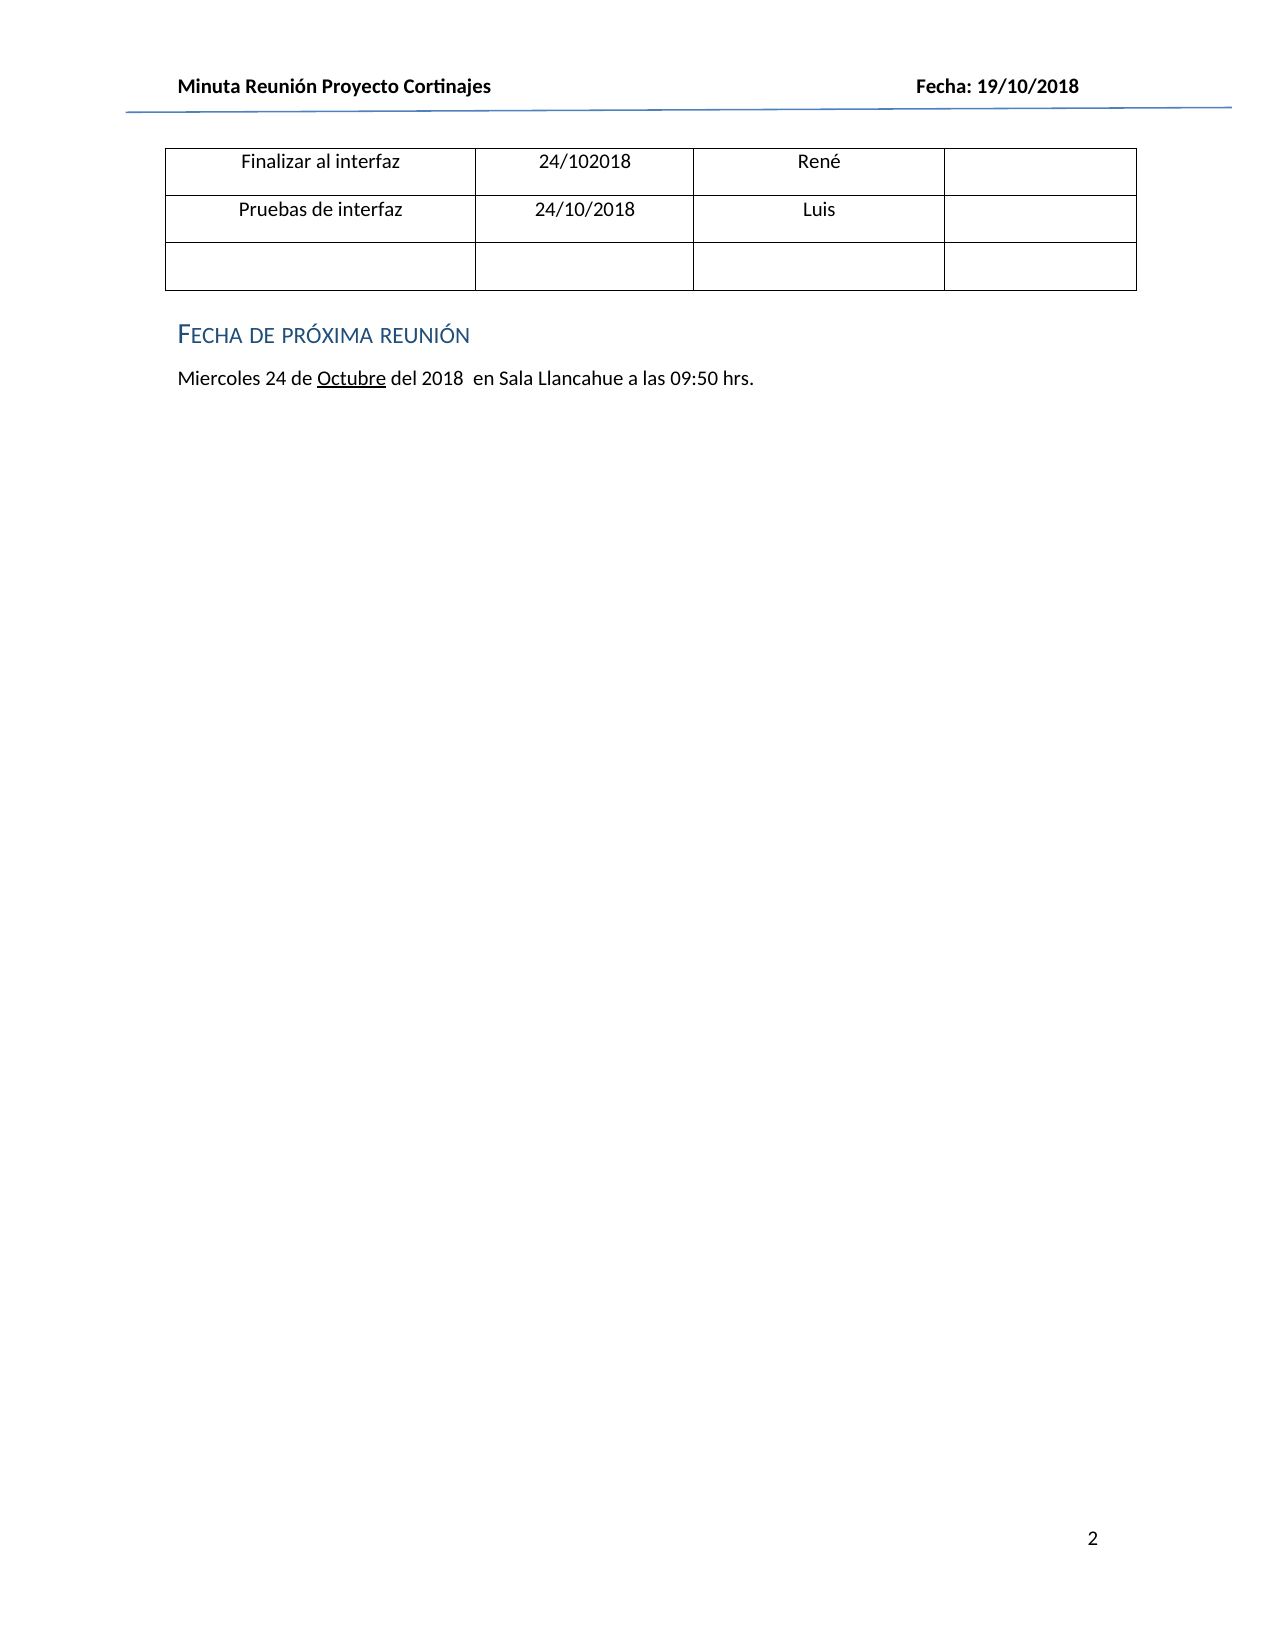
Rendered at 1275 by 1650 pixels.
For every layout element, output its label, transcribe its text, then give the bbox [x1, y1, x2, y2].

table_cell Pruebas de interfaz [166, 196, 475, 242]
table_cell Finalizar al interfaz [166, 149, 475, 195]
subtitle Fecha de próxima reunión [177, 316, 1098, 351]
table_cell [476, 243, 693, 289]
table_cell 24/102018 [476, 149, 693, 195]
table_cell [945, 196, 1136, 242]
text Miercoles 24 de Octubre del 2018 en Sala Llancahue a las 09:50 hrs. [177, 365, 1098, 390]
table_cell [945, 243, 1136, 289]
table_cell 24/10/2018 [476, 196, 693, 242]
table_cell [166, 243, 475, 289]
table_cell [945, 149, 1136, 195]
table_cell [694, 243, 944, 289]
table_cell Luis [694, 196, 944, 242]
table_cell René [694, 149, 944, 195]
